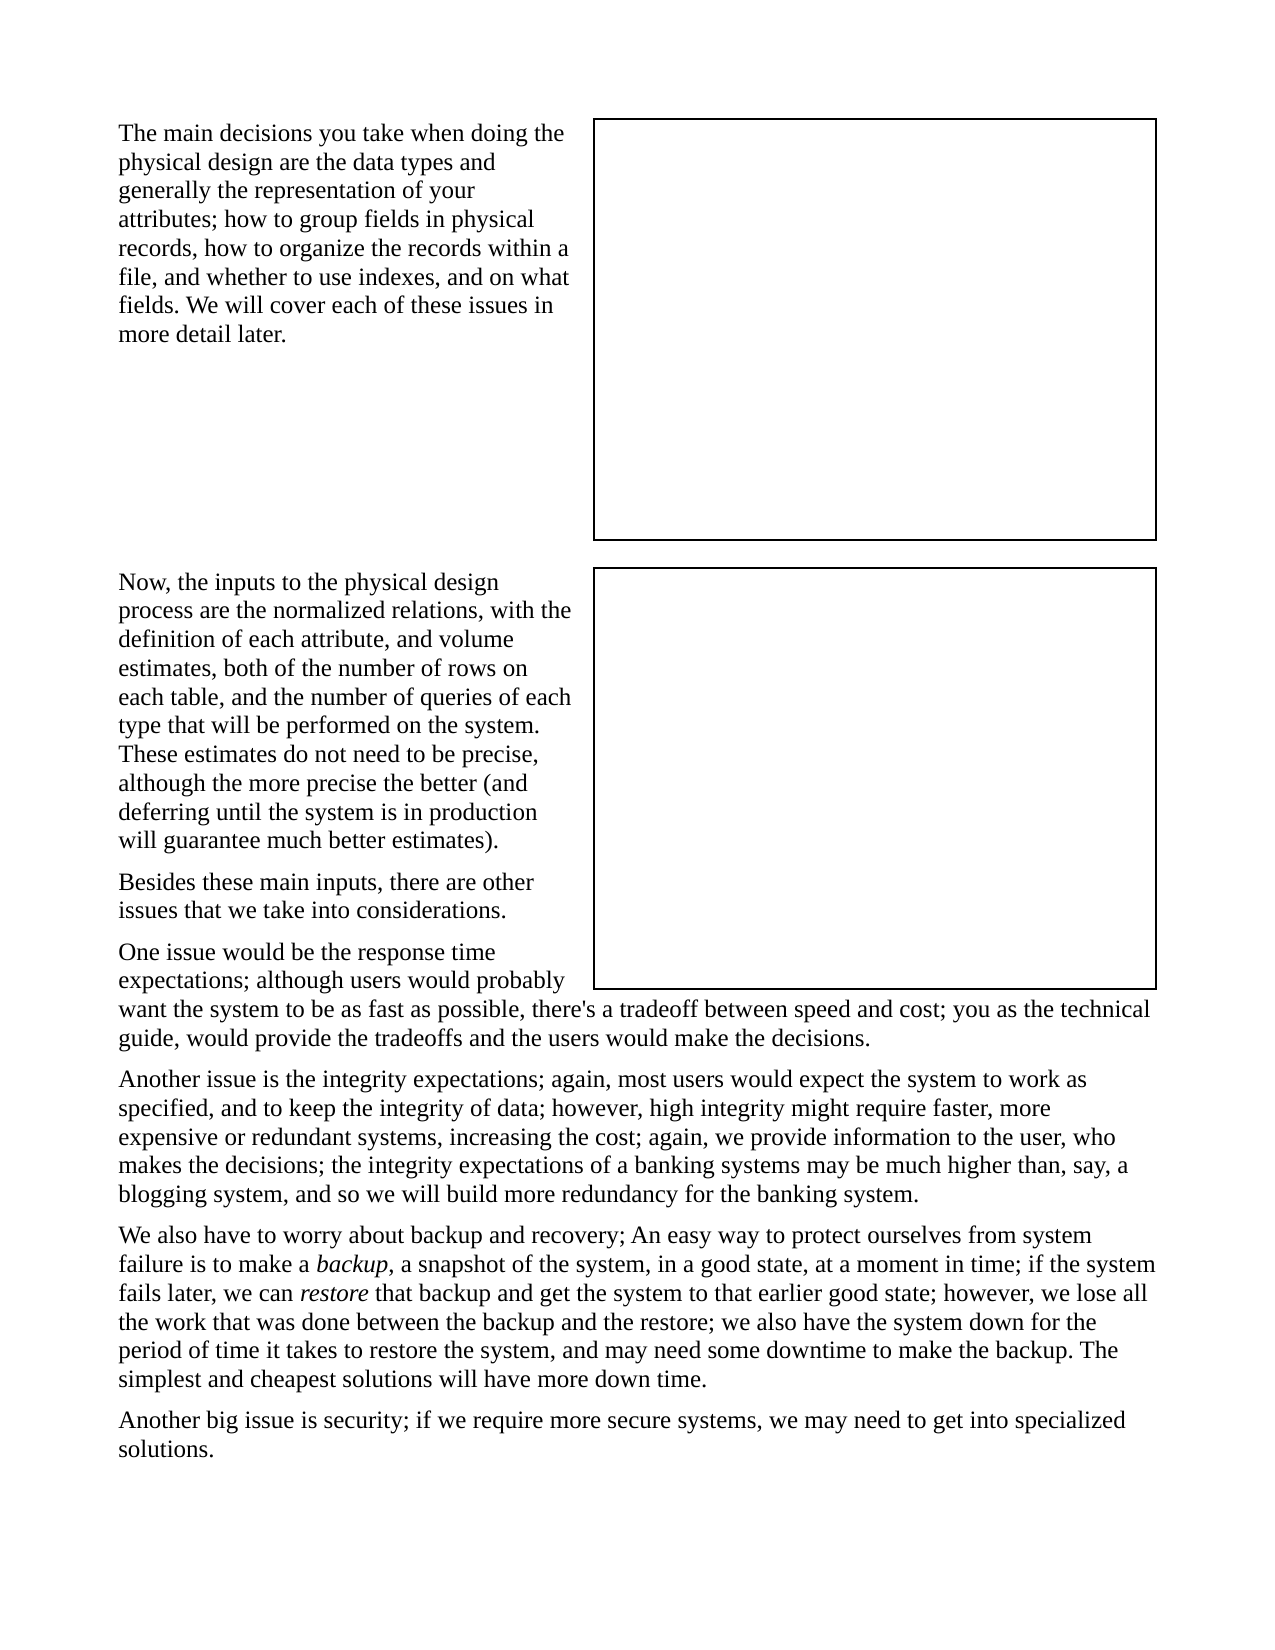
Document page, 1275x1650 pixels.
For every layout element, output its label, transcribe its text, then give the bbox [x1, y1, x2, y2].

text Besides these main inputs, there are other issues that we take into considerations. [118, 867, 593, 924]
text Now, the inputs to the physical design process are the normalized relations, with the definition of each attribute, and volume estimates, both of the number of rows on each table, and the number of queries of each type that will be performed on the system. These estimates do not need to be precise, although the more precise the better (and deferring until the system is in production will guarantee much better estimates). [118, 567, 593, 854]
text The main decisions you take when doing the physical design are the data types and generally the representation of your attributes; how to group fields in physical records, how to organize the records within a file, and whether to use indexes, and on what fields. We will cover each of these issues in more detail later. [118, 118, 593, 348]
text [595, 569, 1155, 988]
text One issue would be the response time expectations; although users would probably want the system to be as fast as possible, there's a tradeoff between speed and cost; you as the technical guide, would provide the tradeoffs and the users would make the decisions. [118, 937, 1157, 1052]
text [595, 120, 1155, 539]
text [598, 867, 1152, 924]
text We also have to worry about backup and recovery; An easy way to protect ourselves from system failure is to make a backup, a snapshot of the system, in a good state, at a moment in time; if the system fails later, we can restore that backup and get the system to that earlier good state; however, we lose all the work that was done between the backup and the restore; we also have the system down for the period of time it takes to restore the system, and may need some downtime to make the backup. The simplest and cheapest solutions will have more down time. [118, 1221, 1157, 1393]
text Another big issue is security; if we require more secure systems, we may need to get into specialized solutions. [118, 1406, 1157, 1463]
text Another issue is the integrity expectations; again, most users would expect the system to work as specified, and to keep the integrity of data; however, high integrity might require faster, more expensive or redundant systems, increasing the cost; again, we provide information to the user, who makes the decisions; the integrity expectations of a banking systems may be much higher than, say, a blogging system, and so we will build more redundancy for the banking system. [118, 1064, 1157, 1208]
